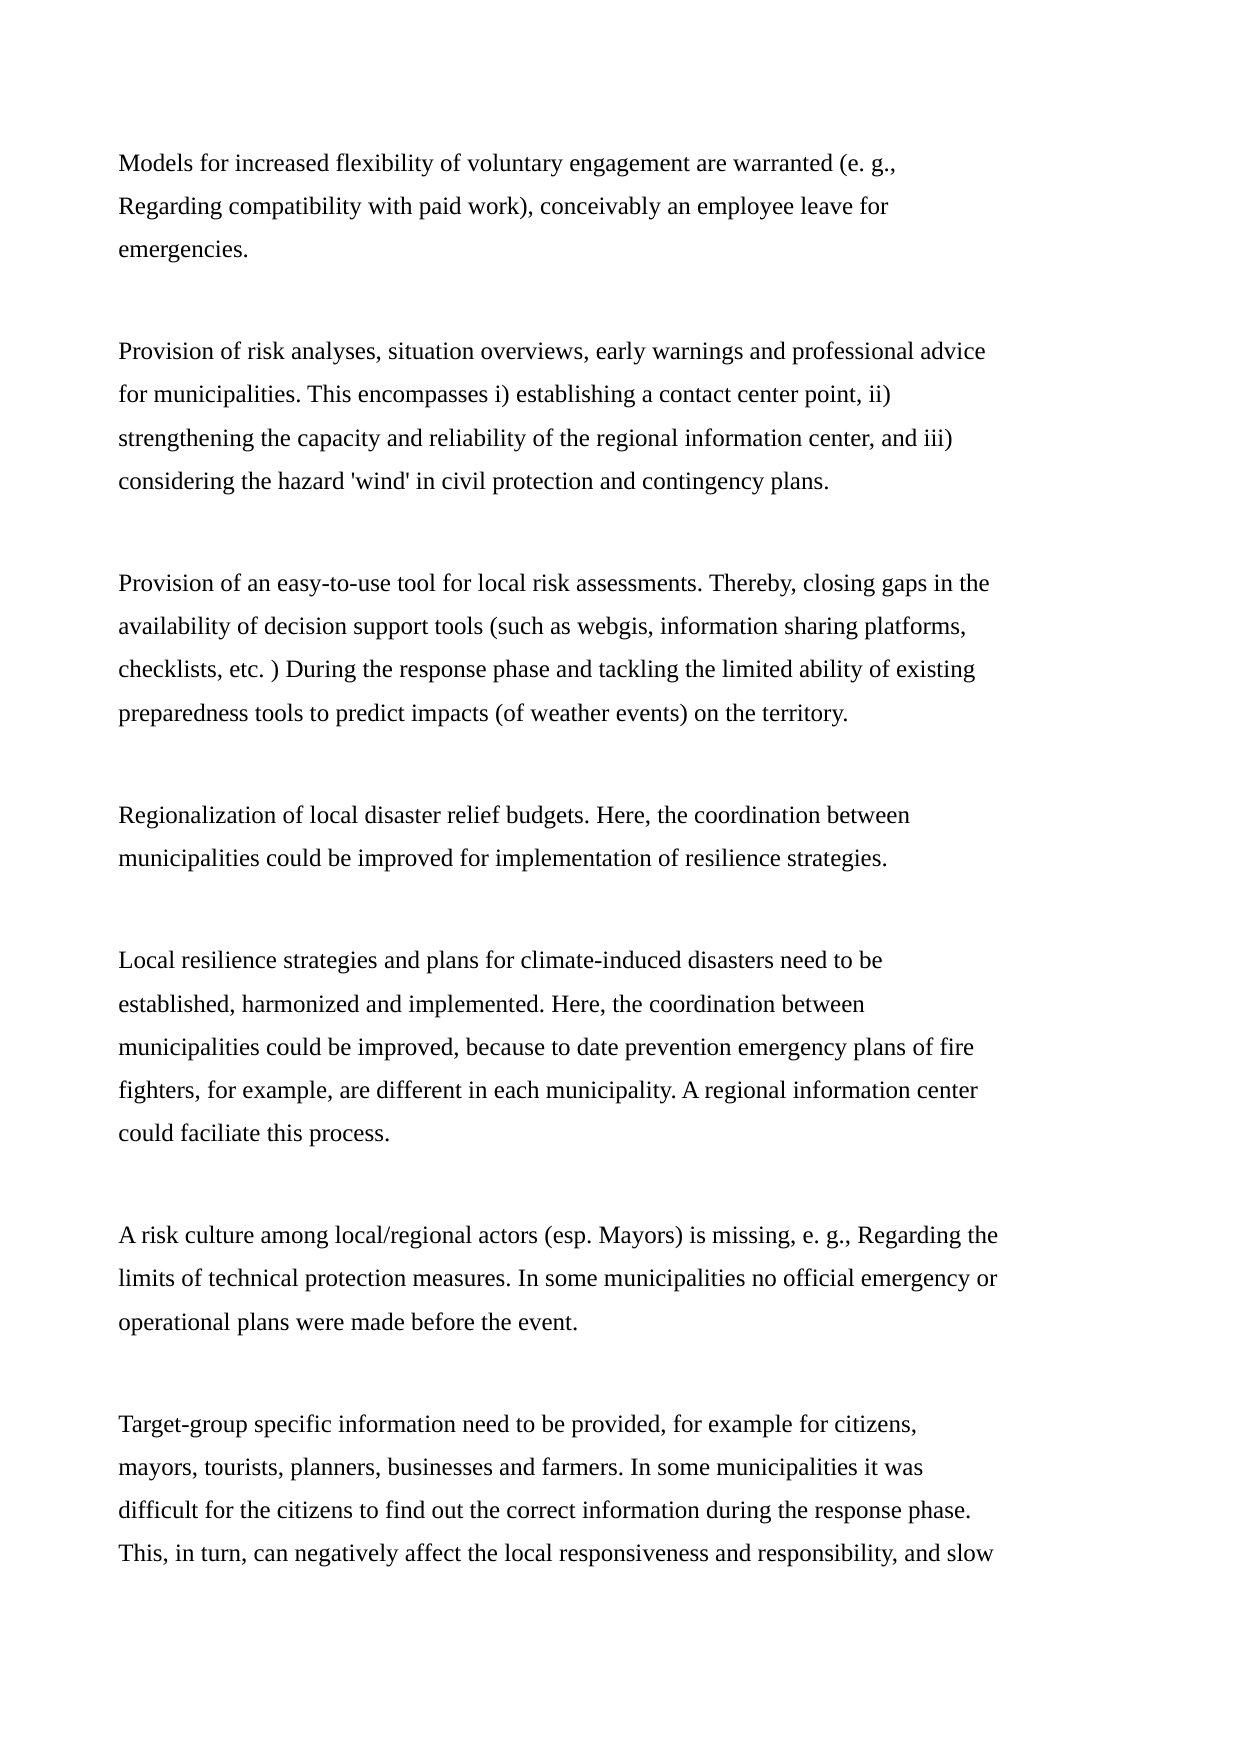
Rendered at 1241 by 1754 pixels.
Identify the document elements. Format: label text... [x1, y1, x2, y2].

table_cell Provision of risk analyses, situation overviews, early warnings and professional advice for municipalities. This encompasses i) establishing a contact center point, ii) strengthening the capacity and reliability of the regional information center, and iii) considering the hazard 'wind' in civil protection and contingency plans. [115, 307, 1004, 538]
table_cell Models for increased flexibility of voluntary engagement are warranted (e. g., Regarding compatibility with paid work), conceivably an employee leave for emergencies. [115, 118, 1004, 307]
table_cell Provision of an easy-to-use tool for local risk assessments. Thereby, closing gaps in the availability of decision support tools (such as webgis, information sharing platforms, checklists, etc. ) During the response phase and tackling the limited ability of existing preparedness tools to predict impacts (of weather events) on the territory. [115, 539, 1004, 770]
table_cell Target-group specific information need to be provided, for example for citizens, mayors, tourists, planners, businesses and farmers. In some municipalities it was difficult for the citizens to find out the correct information during the response phase. This, in turn, can negatively affect the local responsiveness and responsibility, and slow [115, 1379, 1004, 1567]
table_cell Local resilience strategies and plans for climate-induced disasters need to be established, harmonized and implemented. Here, the coordination between municipalities could be improved, because to date prevention emergency plans of fire fighters, for example, are different in each municipality. A regional information center could faciliate this process. [115, 916, 1004, 1191]
table_cell Regionalization of local disaster relief budgets. Here, the coordination between municipalities could be improved for implementation of resilience strategies. [115, 770, 1004, 916]
table_cell A risk culture among local/regional actors (esp. Mayors) is missing, e. g., Regarding the limits of technical protection measures. In some municipalities no official emergency or operational plans were made before the event. [115, 1191, 1004, 1379]
